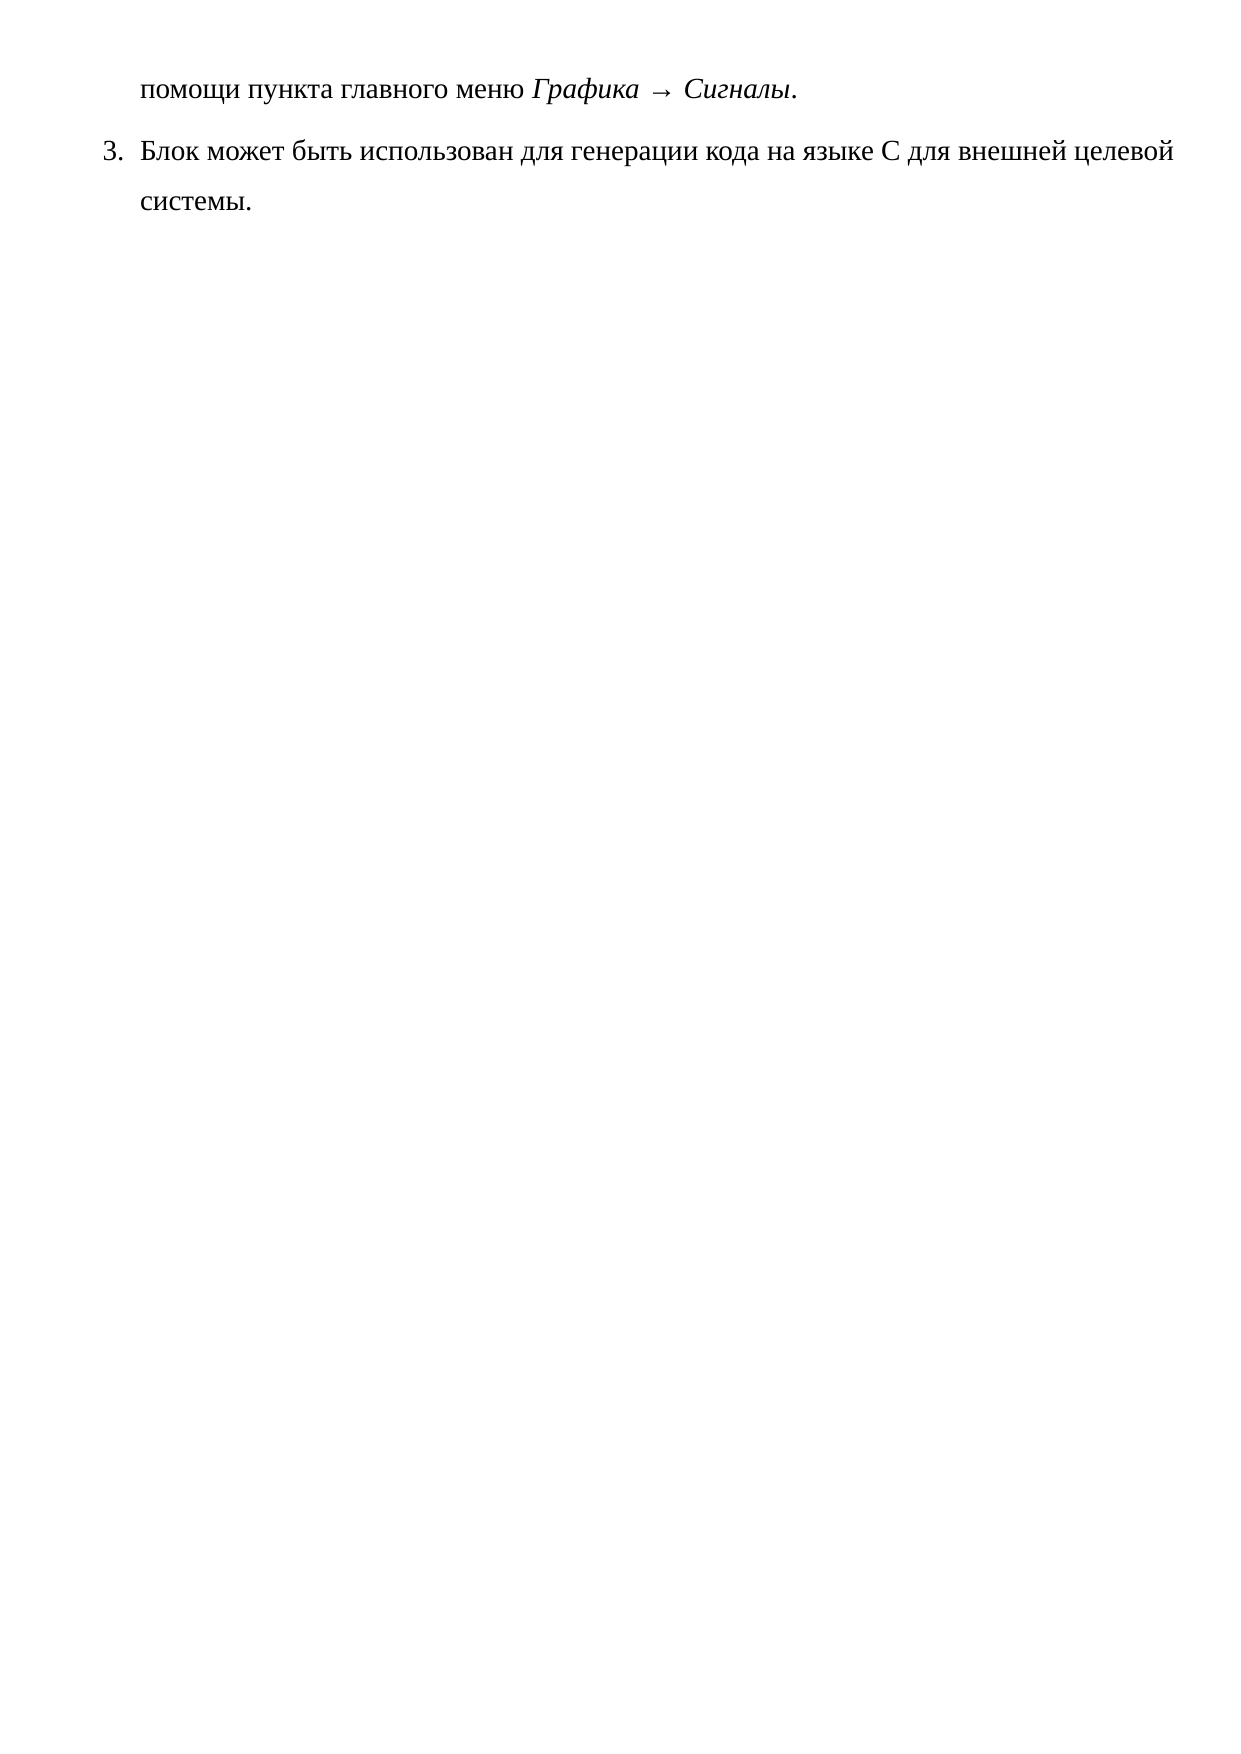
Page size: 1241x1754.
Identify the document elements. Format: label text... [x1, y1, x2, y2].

table_cell Блок реализует функцию умножения (усиления) мгновенных значений элементов входного векторного сигнала на соответствующие элементы заданного векторного коэффициента усиления: , где – i-ый элемент выходного векторного сигнала блока; – i-ый элемент входного сигнала,– размерность входа и выхода,– i-ый элемент вектора коэффициентов усиления. Размерность выхода равна размерности входа и вектора коэффициентов усиления. Свойства: Вектор коэффициентов усиления — вектор коэффициентов усиления. Примеры заполнения диалогового окна свойств блока: Примечания: Размерность выходного сигнала равна размерности входного сигнала и размерности вектора коэффициентов усиления. Именованные свойства задаются как локальные переменные модели (или субмодели) во вкладке Параметры или как глобальные сигналы проекта при помощи пункта главного меню Графика → Сигналы. Блок может быть использован для генерации кода на языке C для внешней целевой системы. [59, 59, 1181, 228]
